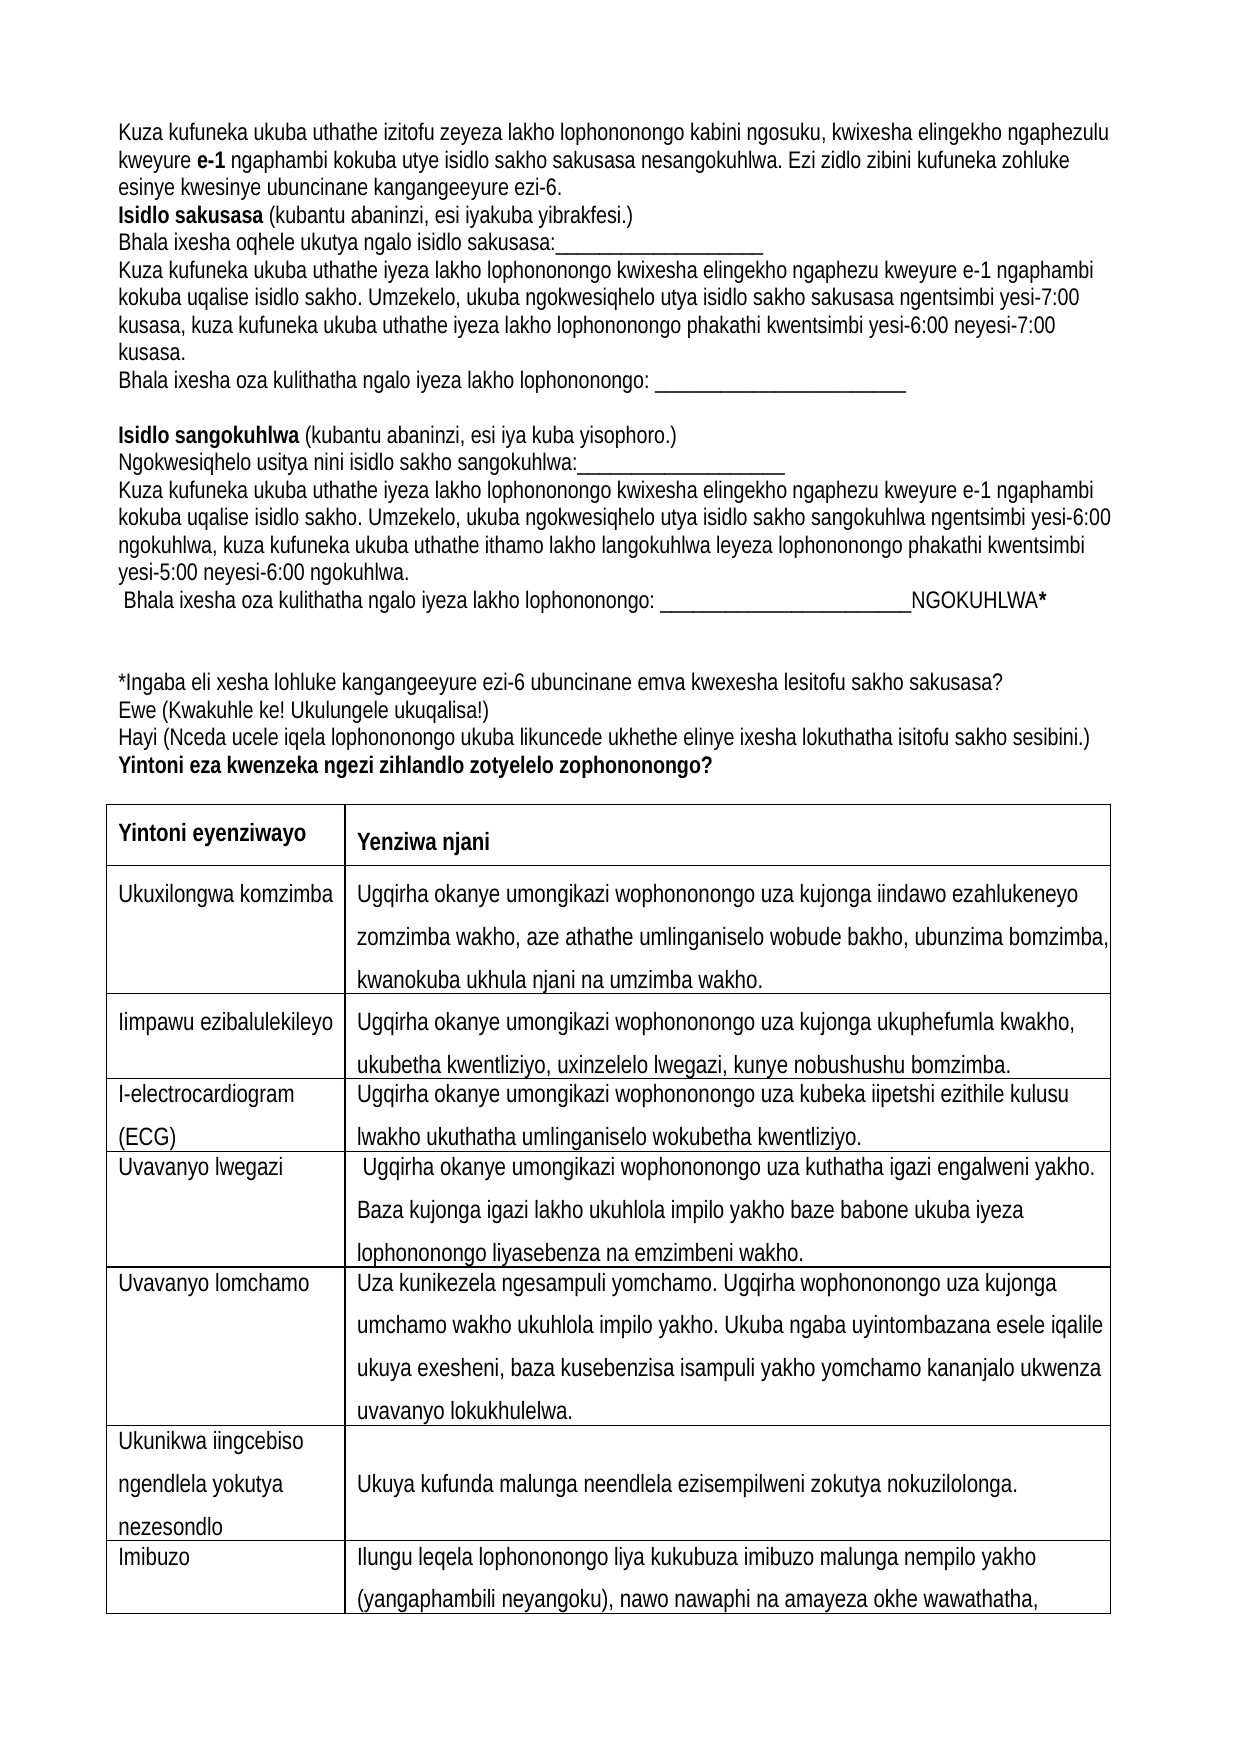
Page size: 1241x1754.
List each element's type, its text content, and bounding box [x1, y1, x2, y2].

table_cell Uza kunikezela ngesampuli yomchamo. Ugqirha wophononongo uza kujonga umchamo wakho ukuhlola impilo yakho. Ukuba ngaba uyintombazana esele iqalile ukuya exesheni, baza kusebenzisa isampuli yakho yomchamo kananjalo ukwenza uvavanyo lokukhulelwa. [346, 1268, 1110, 1425]
text Ewe (Kwakuhle ke! Ukulungele ukuqalisa!) [118, 696, 1122, 723]
table_cell Uvavanyo lomchamo [107, 1268, 344, 1425]
table_cell Ukuxilongwa komzimba [107, 866, 344, 993]
table_cell Ilungu leqela lophononongo liya kukubuza imibuzo malunga nempilo yakho (yangaphambili neyangoku), nawo nawaphi na amayeza okhe wawathatha, [346, 1541, 1110, 1613]
text Ngokwesiqhelo usitya nini isidlo sakho sangokuhlwa:___________________ [118, 448, 1122, 476]
table_cell Iimpawu ezibalulekileyo [107, 994, 344, 1078]
table_cell Uvavanyo lwegazi [107, 1152, 344, 1266]
table_cell Imibuzo [107, 1541, 344, 1613]
text Isidlo sakusasa (kubantu abaninzi, esi iyakuba yibrakfesi.) [118, 201, 1122, 228]
text Bhala ixesha oza kulithatha ngalo iyeza lakho lophononongo: _______________________ [118, 366, 1122, 393]
text Isidlo sangokuhlwa (kubantu abaninzi, esi iya kuba yisophoro.) [118, 421, 1122, 448]
text Bhala ixesha oqhele ukutya ngalo isidlo sakusasa:___________________ [118, 228, 1122, 256]
table_cell Ugqirha okanye umongikazi wophononongo uza kujonga iindawo ezahlukeneyo zomzimba wakho, aze athathe umlinganiselo wobude bakho, ubunzima bomzimba, kwanokuba ukhula njani na umzimba wakho. [346, 866, 1110, 993]
table_header Yintoni eyenziwayo [107, 805, 344, 865]
text Hayi (Nceda ucele iqela lophononongo ukuba likuncede ukhethe elinye ixesha lokuthatha isitofu sakho sesibini.) [118, 723, 1122, 751]
table_cell Ugqirha okanye umongikazi wophononongo uza kujonga ukuphefumla kwakho, ukubetha kwentliziyo, uxinzelelo lwegazi, kunye nobushushu bomzimba. [346, 994, 1110, 1078]
table_cell Ugqirha okanye umongikazi wophononongo uza kubeka iipetshi ezithile kulusu lwakho ukuthatha umlinganiselo wokubetha kwentliziyo. [346, 1079, 1110, 1151]
table_cell Ukuya kufunda malunga neendlela ezisempilweni zokutya nokuzilolonga. [346, 1426, 1110, 1540]
text Yintoni eza kwenzeka ngezi zihlandlo zotyelelo zophononongo? [118, 751, 1122, 778]
text Bhala ixesha oza kulithatha ngalo iyeza lakho lophononongo: _______________________NGOKUHLWA* [118, 586, 1122, 613]
text Kuza kufuneka ukuba uthathe iyeza lakho lophononongo kwixesha elingekho ngaphezu kweyure e-1 ngaphambi kokuba uqalise isidlo sakho. Umzekelo, ukuba ngokwesiqhelo utya isidlo sakho sakusasa ngentsimbi yesi-7:00 kusasa, kuza kufuneka ukuba uthathe iyeza lakho lophononongo phakathi kwentsimbi yesi-6:00 neyesi-7:00 kusasa. [118, 256, 1122, 366]
table_cell Ugqirha okanye umongikazi wophononongo uza kuthatha igazi engalweni yakho. Baza kujonga igazi lakho ukuhlola impilo yakho baze babone ukuba iyeza lophononongo liyasebenza na emzimbeni wakho. [346, 1152, 1110, 1266]
text Kuza kufuneka ukuba uthathe izitofu zeyeza lakho lophononongo kabini ngosuku, kwixesha elingekho ngaphezulu kweyure e-1 ngaphambi kokuba utye isidlo sakho sakusasa nesangokuhlwa. Ezi zidlo zibini kufuneka zohluke esinye kwesinye ubuncinane kangangeeyure ezi-6. [118, 118, 1122, 201]
table_header Yenziwa njani [346, 805, 1110, 865]
table_cell Ukunikwa iingcebiso ngendlela yokutya nezesondlo [107, 1426, 344, 1540]
table_cell I-electrocardiogram (ECG) [107, 1079, 344, 1151]
text *Ingaba eli xesha lohluke kangangeeyure ezi-6 ubuncinane emva kwexesha lesitofu sakho sakusasa? [118, 668, 1122, 696]
text Kuza kufuneka ukuba uthathe iyeza lakho lophononongo kwixesha elingekho ngaphezu kweyure e-1 ngaphambi kokuba uqalise isidlo sakho. Umzekelo, ukuba ngokwesiqhelo utya isidlo sakho sangokuhlwa ngentsimbi yesi-6:00 ngokuhlwa, kuza kufuneka ukuba uthathe ithamo lakho langokuhlwa leyeza lophononongo phakathi kwentsimbi yesi-5:00 neyesi-6:00 ngokuhlwa. [118, 476, 1122, 586]
